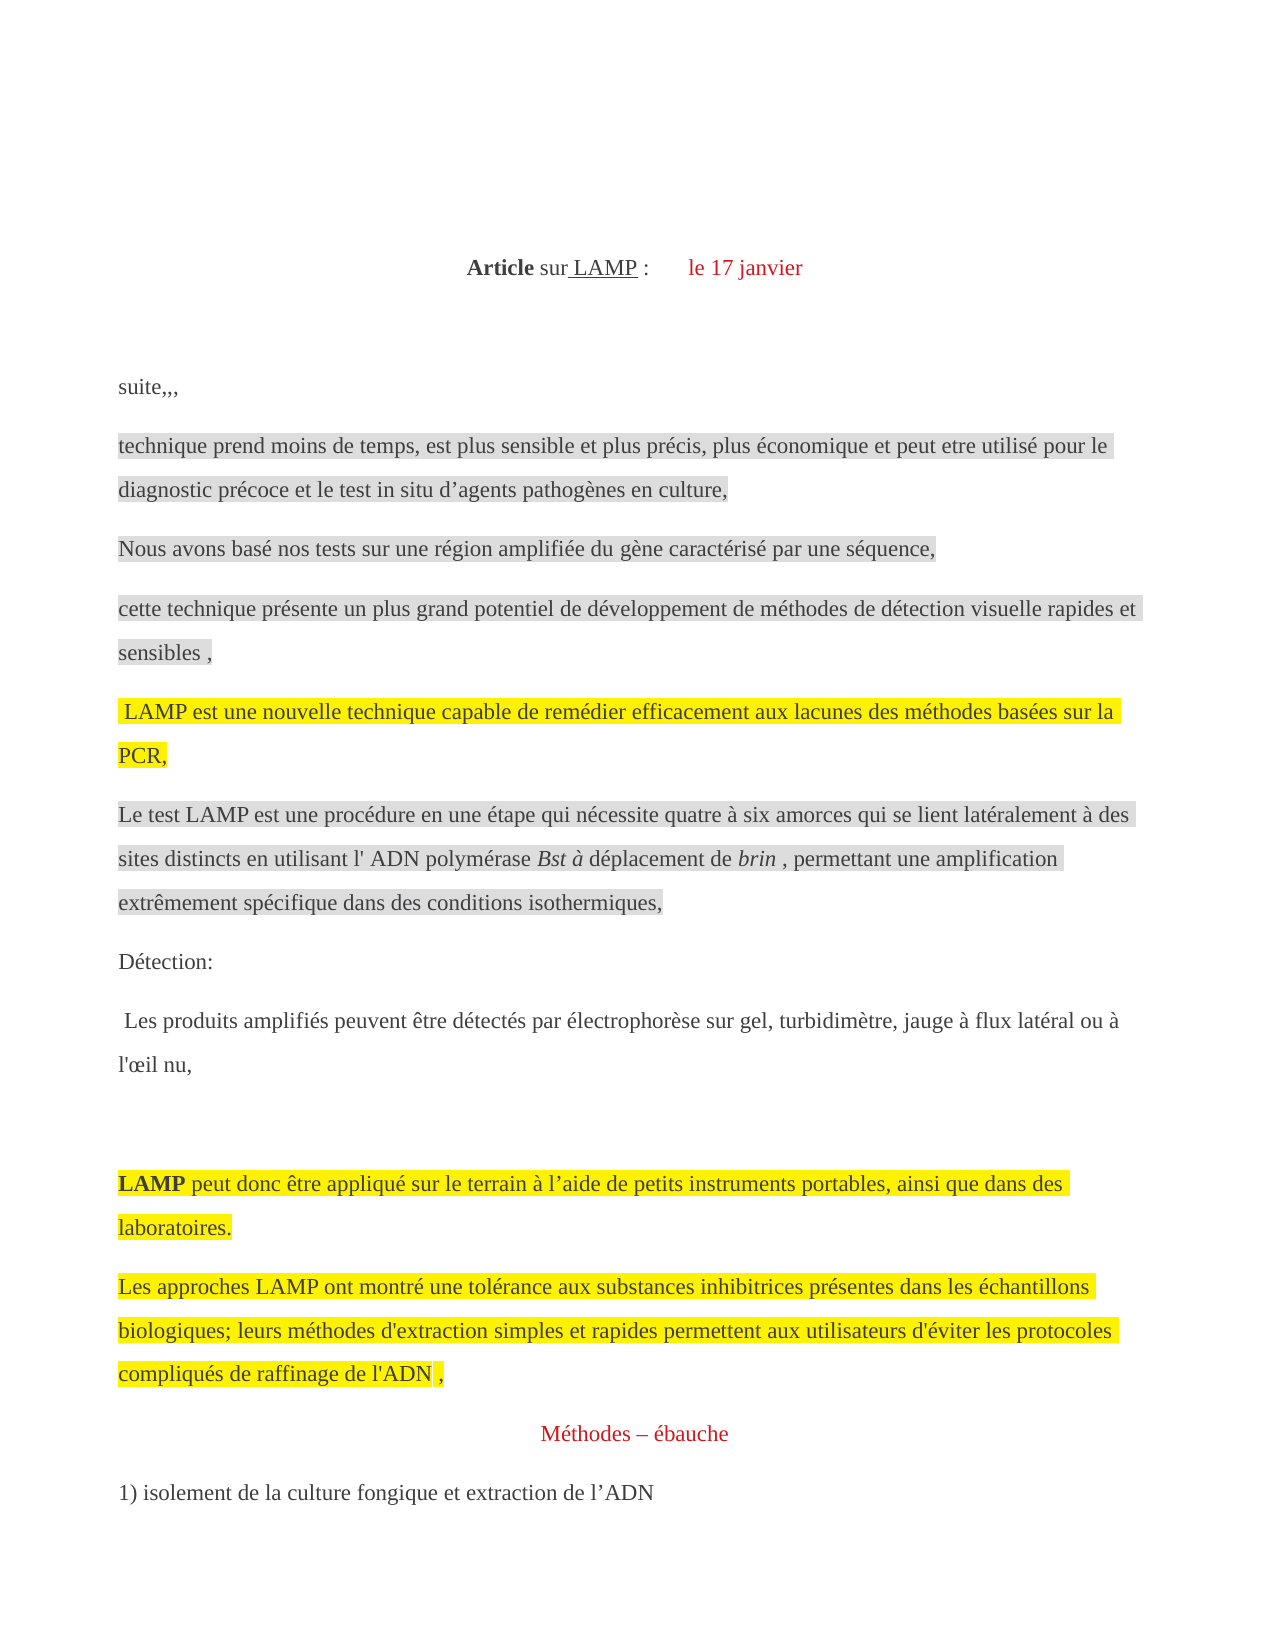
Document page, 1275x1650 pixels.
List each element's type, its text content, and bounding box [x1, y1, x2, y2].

text Le test LAMP est une procédure en une étape qui nécessite quatre à six amorces qui se lient latéralement à des sites distincts en utilisant l' ADN polymérase Bst à déplacement de brin , permettant une amplification extrêmement spécifique dans des conditions isothermiques, [118, 784, 1157, 915]
text suite,,, [118, 356, 1157, 399]
text cette technique présente un plus grand potentiel de développement de méthodes de détection visuelle rapides et sensibles , [118, 577, 1157, 665]
text LAMP peut donc être appliqué sur le terrain à l’aide de petits instruments portables, ainsi que dans des laboratoires. [118, 1152, 1157, 1240]
text Méthodes – ébauche [118, 1402, 1157, 1446]
text Article sur LAMP : le 17 janvier [118, 237, 1157, 281]
text Les approches LAMP ont montré une tolérance aux substances inhibitrices présentes dans les échantillons biologiques; leurs méthodes d'extraction simples et rapides permettent aux utilisateurs d'éviter les protocoles compliqués de raffinage de l'ADN , [118, 1256, 1157, 1387]
text LAMP est une nouvelle technique capable de remédier efficacement aux lacunes des méthodes basées sur la PCR, [118, 681, 1157, 768]
text Les produits amplifiés peuvent être détectés par électrophorèse sur gel, turbidimètre, jauge à flux latéral ou à l'œil nu, [118, 990, 1157, 1077]
text Détection: [118, 931, 1157, 974]
text Nous avons basé nos tests sur une région amplifiée du gène caractérisé par une séquence, [118, 518, 1157, 562]
text 1) isolement de la culture fongique et extraction de l’ADN [118, 1462, 1157, 1506]
text technique prend moins de temps, est plus sensible et plus précis, plus économique et peut etre utilisé pour le diagnostic précoce et le test in situ d’agents pathogènes en culture, [118, 415, 1157, 502]
